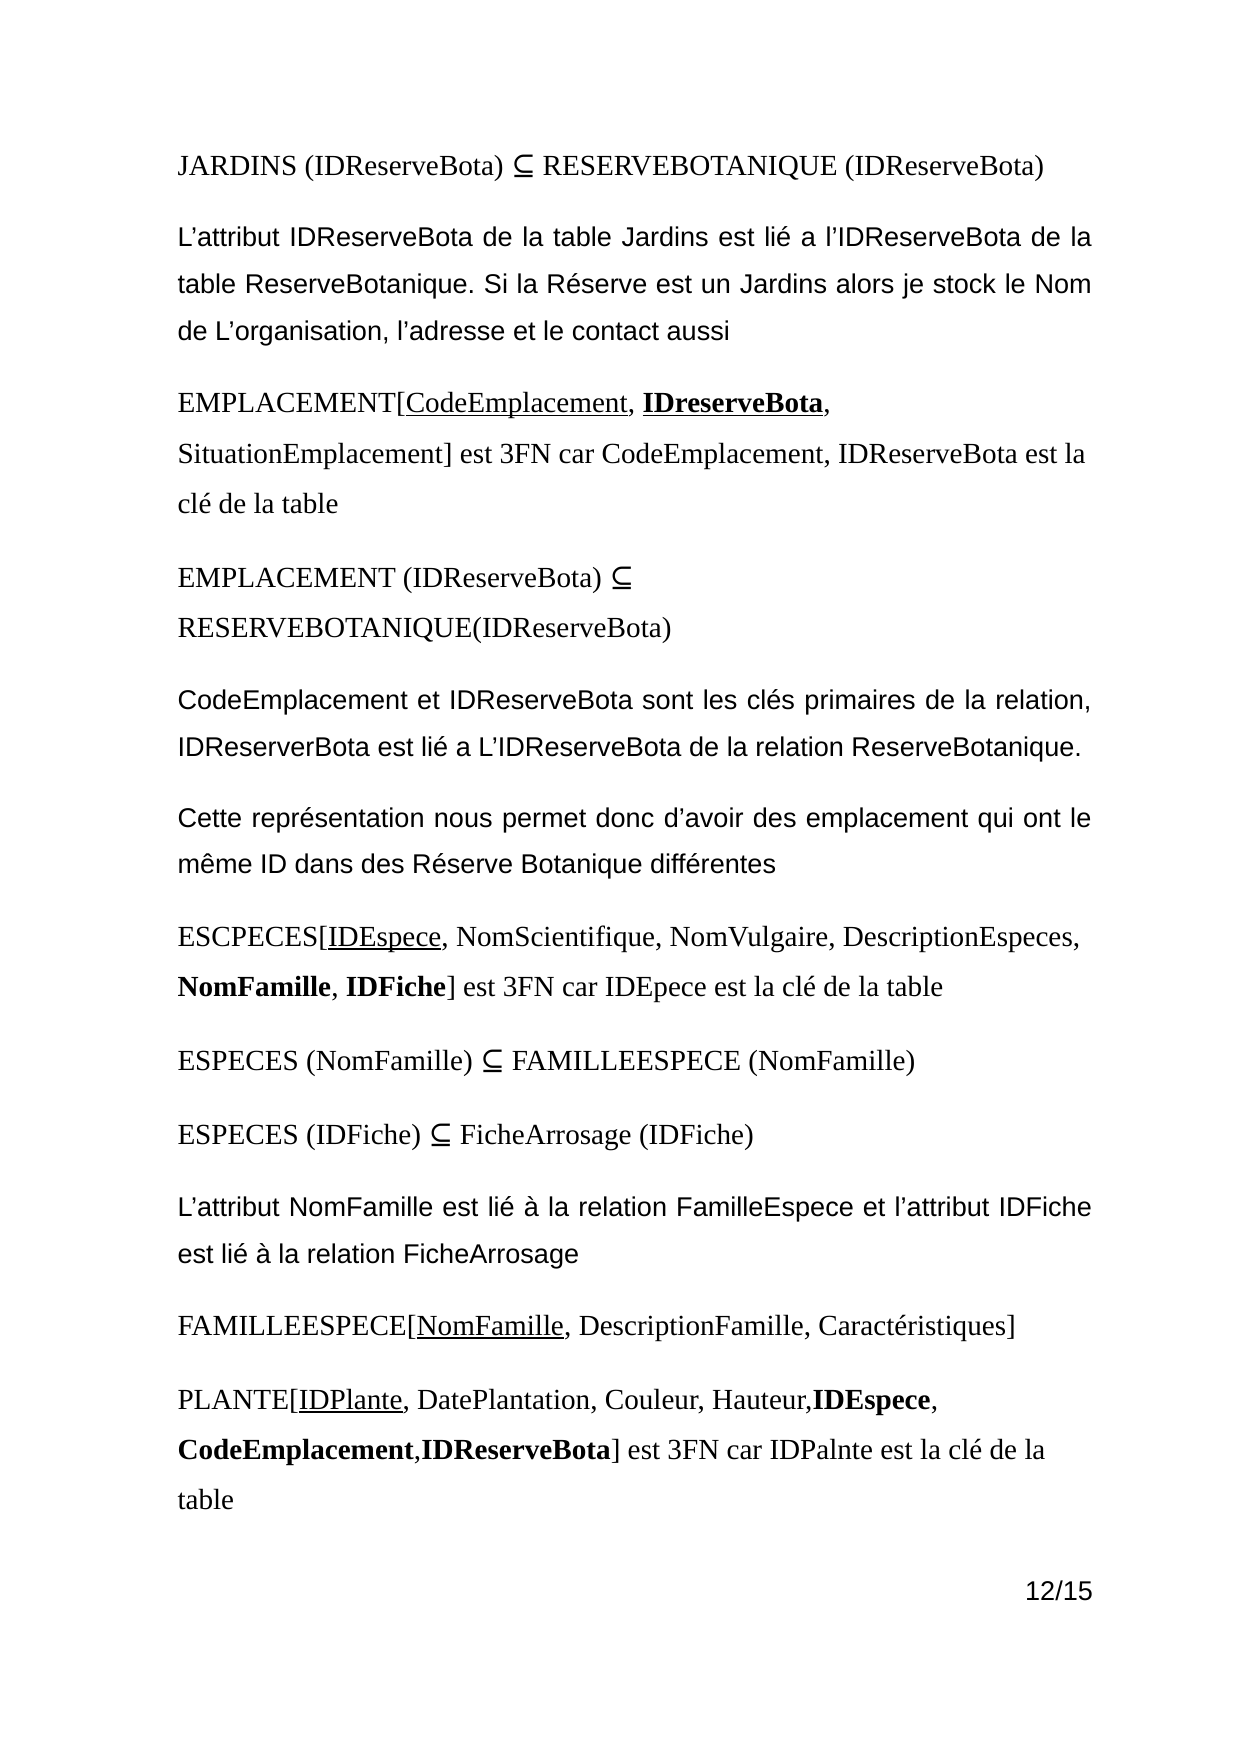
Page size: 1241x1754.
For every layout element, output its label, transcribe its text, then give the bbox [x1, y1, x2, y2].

text EMPLACEMENT (IDReserveBota) ⊆ RESERVEBOTANIQUE(IDReserveBota) [177, 560, 1093, 644]
text Cette représentation nous permet donc d’avoir des emplacement qui ont le même ID dans des Réserve Botanique différentes [177, 802, 1093, 880]
text ESPECES (IDFiche) ⊆ FicheArrosage (IDFiche) [177, 1117, 1093, 1150]
text ESCPECES[IDEspece, NomScientifique, NomVulgaire, DescriptionEspeces, NomFamille, IDFiche] est 3FN car IDEpece est la clé de la table [177, 919, 1093, 1003]
text PLANTE[IDPlante, DatePlantation, Couleur, Hauteur,IDEspece, CodeEmplacement,IDReserveBota] est 3FN car IDPalnte est la clé de la table [177, 1382, 1093, 1516]
text FAMILLEESPECE[NomFamille, DescriptionFamille, Caractéristiques] [177, 1308, 1093, 1342]
text ESPECES (NomFamille) ⊆ FAMILLEESPECE (NomFamille) [177, 1043, 1093, 1077]
text L’attribut IDReserveBota de la table Jardins est lié a l’IDReserveBota de la table ReserveBotanique. Si la Réserve est un Jardins alors je stock le Nom de L’organisation, l’adresse et le contact aussi [177, 221, 1093, 346]
text EMPLACEMENT[CodeEmplacement, IDreserveBota, SituationEmplacement] est 3FN car CodeEmplacement, IDReserveBota est la clé de la table [177, 386, 1093, 520]
text CodeEmplacement et IDReserveBota sont les clés primaires de la relation, IDReserverBota est lié a L’IDReserveBota de la relation ReserveBotanique. [177, 684, 1093, 762]
text JARDINS (IDReserveBota) ⊆ RESERVEBOTANIQUE (IDReserveBota) [177, 148, 1093, 181]
text L’attribut NomFamille est lié à la relation FamilleEspece et l’attribut IDFiche est lié à la relation FicheArrosage [177, 1191, 1093, 1269]
